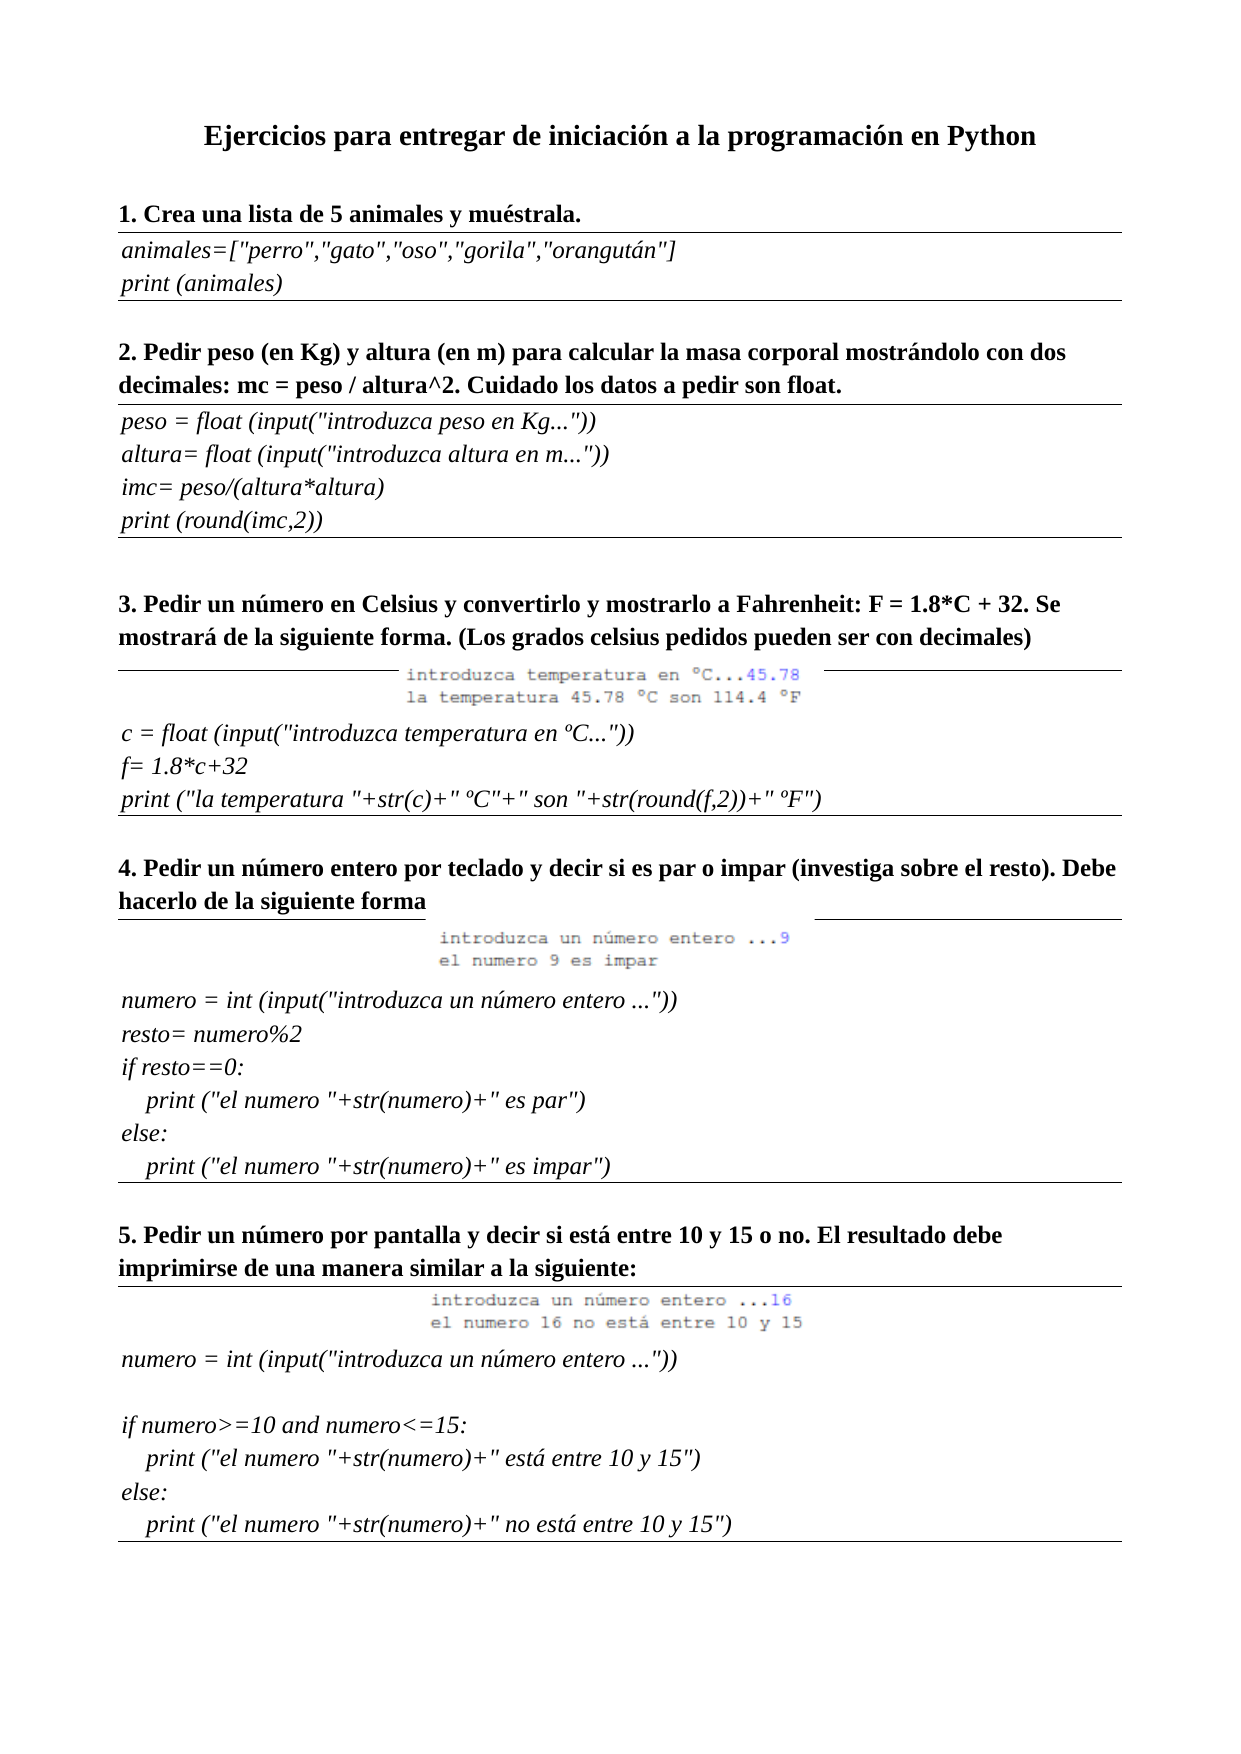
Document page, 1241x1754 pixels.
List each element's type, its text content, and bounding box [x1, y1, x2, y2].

text c = float (input("introduzca temperatura en ºC...")) [118, 671, 1122, 746]
picture [398, 658, 824, 714]
text altura= float (input("introduzca altura en m...")) [118, 436, 1122, 468]
text print (animales) [118, 265, 1122, 300]
text else: [118, 1473, 1122, 1505]
text 5. Pedir un número por pantalla y decir si está entre 10 y 15 o no. El resultado debe imprimirse de una manera similar a la siguiente: [118, 1220, 1122, 1282]
text f= 1.8*c+32 [118, 748, 1122, 779]
text if numero>=10 and numero<=15: [118, 1407, 1122, 1439]
text 1. Crea una lista de 5 animales y muéstrala. [118, 199, 1122, 228]
subtitle Ejercicios para entregar de iniciación a la programación en Python [118, 118, 1122, 152]
text 2. Pedir peso (en Kg) y altura (en m) para calcular la masa corporal mostrándolo con dos decimales: mc = peso / altura^2. Cuidado los datos a pedir son float. [118, 337, 1122, 399]
text print ("el numero "+str(numero)+" es impar") [118, 1148, 1122, 1182]
text print ("el numero "+str(numero)+" está entre 10 y 15") [118, 1441, 1122, 1472]
text 4. Pedir un número entero por teclado y decir si es par o impar (investiga sobre el resto). Debe hacerlo de la siguiente forma [118, 853, 1122, 914]
picture [425, 918, 815, 982]
text if resto==0: [118, 1049, 1122, 1080]
text numero = int (input("introduzca un número entero ...")) [118, 920, 1122, 1014]
text 3. Pedir un número en Celsius y convertirlo y mostrarlo a Fahrenheit: F = 1.8*C + 32. Se mostrará de la siguiente forma. (Los grados celsius pedidos pueden ser con decimales) [118, 589, 1122, 651]
text numero = int (input("introduzca un número entero ...")) [118, 1287, 1122, 1373]
text print ("el numero "+str(numero)+" es par") [118, 1082, 1122, 1113]
text print ("la temperatura "+str(c)+" ºC"+" son "+str(round(f,2))+" ºF") [118, 781, 1122, 815]
picture [426, 1288, 814, 1341]
text peso = float (input("introduzca peso en Kg...")) [118, 405, 1122, 435]
text print (round(imc,2)) [118, 502, 1122, 537]
text imc= peso/(altura*altura) [118, 469, 1122, 501]
text resto= numero%2 [118, 1016, 1122, 1047]
text print ("el numero "+str(numero)+" no está entre 10 y 15") [118, 1507, 1122, 1541]
text else: [118, 1115, 1122, 1146]
text animales=["perro","gato","oso","gorila","orangután"] [118, 233, 1122, 264]
